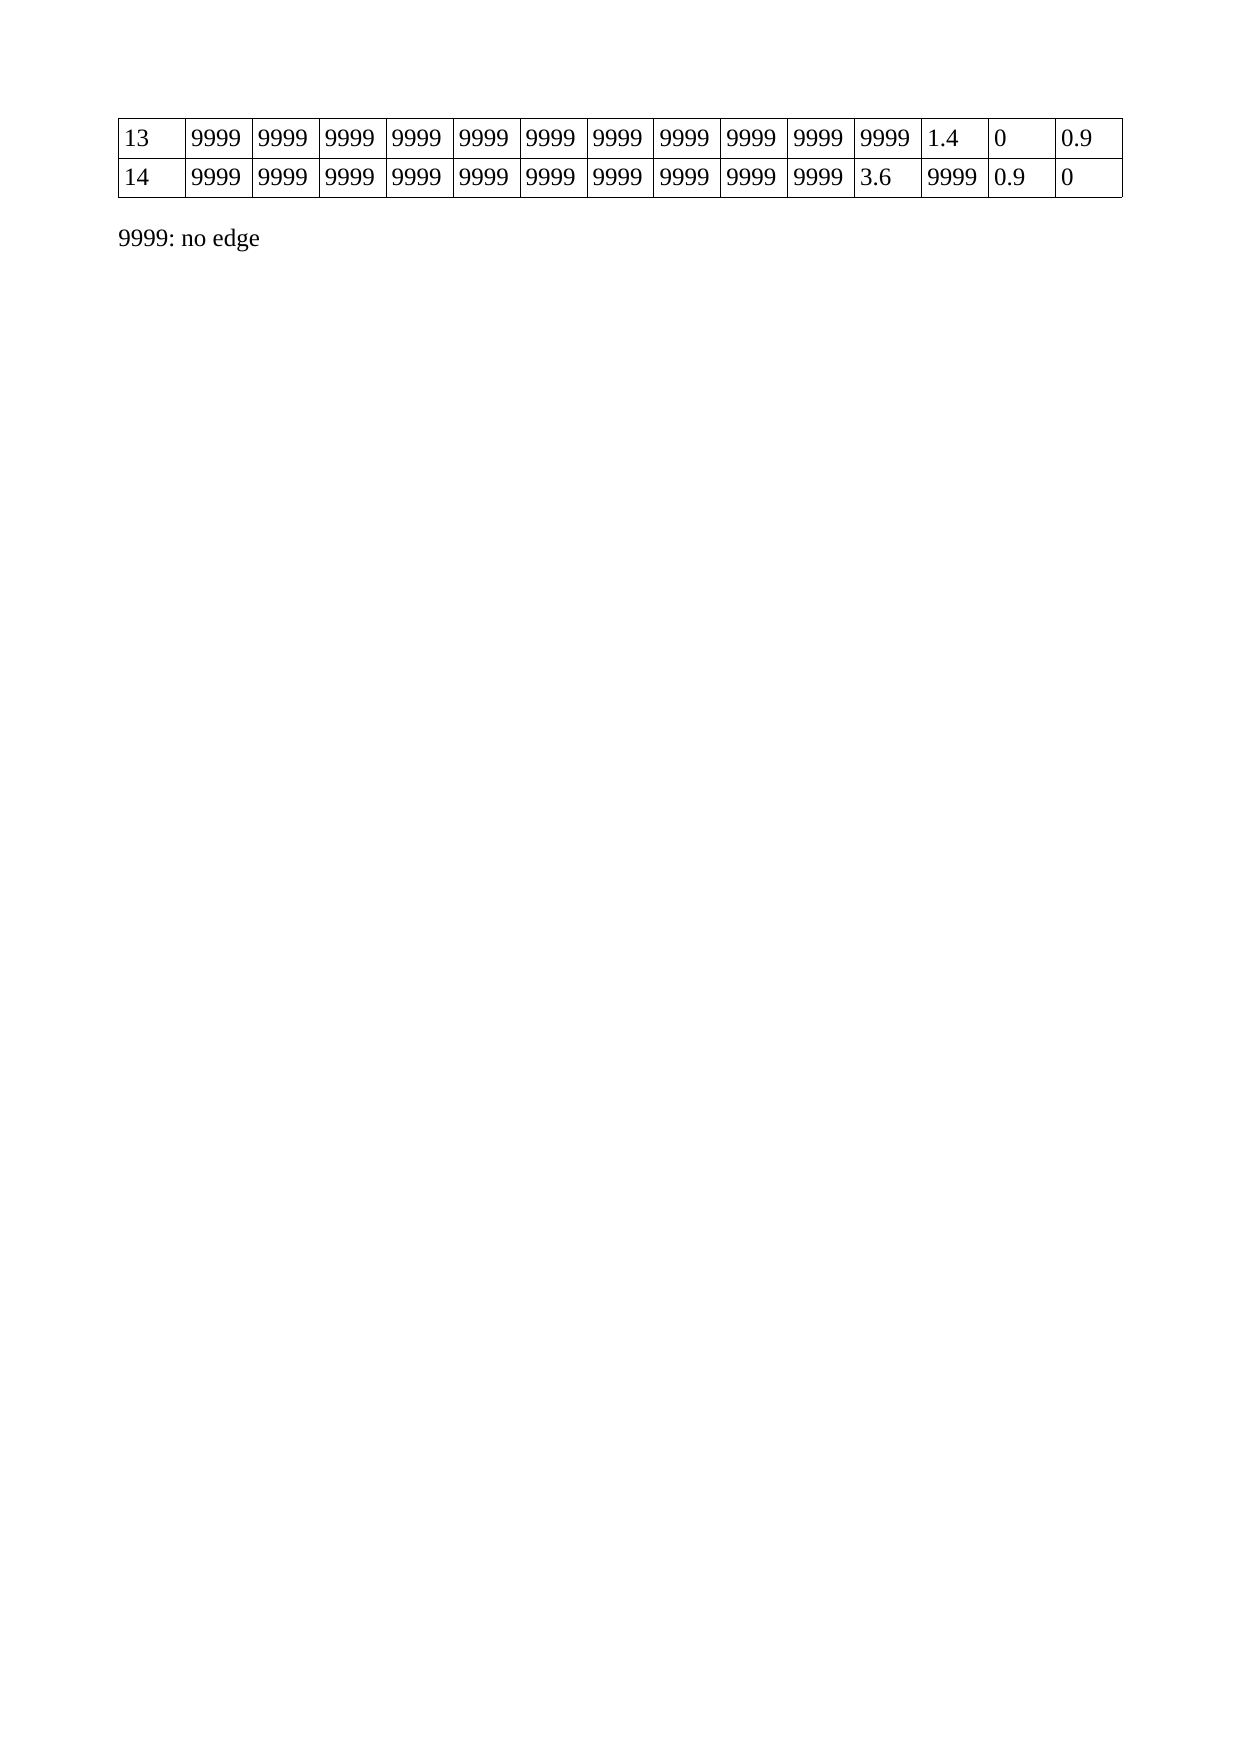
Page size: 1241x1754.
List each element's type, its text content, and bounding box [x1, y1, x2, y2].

table_cell 9999 [320, 119, 386, 157]
table_cell 9999 [454, 159, 520, 197]
table_cell 9999 [788, 119, 854, 157]
table_cell 9999 [521, 119, 587, 157]
table_cell 9999 [454, 119, 520, 157]
table_cell 0 [989, 119, 1055, 157]
table_cell 0.9 [989, 159, 1055, 197]
table_cell 9999 [186, 119, 252, 157]
table_cell 0 [1056, 159, 1122, 197]
table_cell 9999 [721, 119, 787, 157]
table_cell 9999 [387, 119, 453, 157]
table_cell 9999 [320, 159, 386, 197]
table_cell 9999 [588, 119, 653, 157]
table_cell 1.4 [922, 119, 988, 157]
table_cell 9999 [521, 159, 587, 197]
text 9999: no edge [118, 224, 1122, 252]
table_cell 9999 [253, 159, 319, 197]
table_cell 9999 [654, 119, 720, 157]
table_cell 9999 [654, 159, 720, 197]
table_cell 14 [119, 159, 185, 197]
table_cell 0.9 [1056, 119, 1122, 157]
table_cell 9999 [186, 159, 252, 197]
table_cell 9999 [922, 159, 988, 197]
table_cell 3.6 [855, 159, 921, 197]
table_cell 9999 [253, 119, 319, 157]
table_cell 9999 [788, 159, 854, 197]
table_cell 9999 [721, 159, 787, 197]
table_cell 13 [119, 119, 185, 157]
table_cell 9999 [588, 159, 653, 197]
table_cell 9999 [387, 159, 453, 197]
table_cell 9999 [855, 119, 921, 157]
